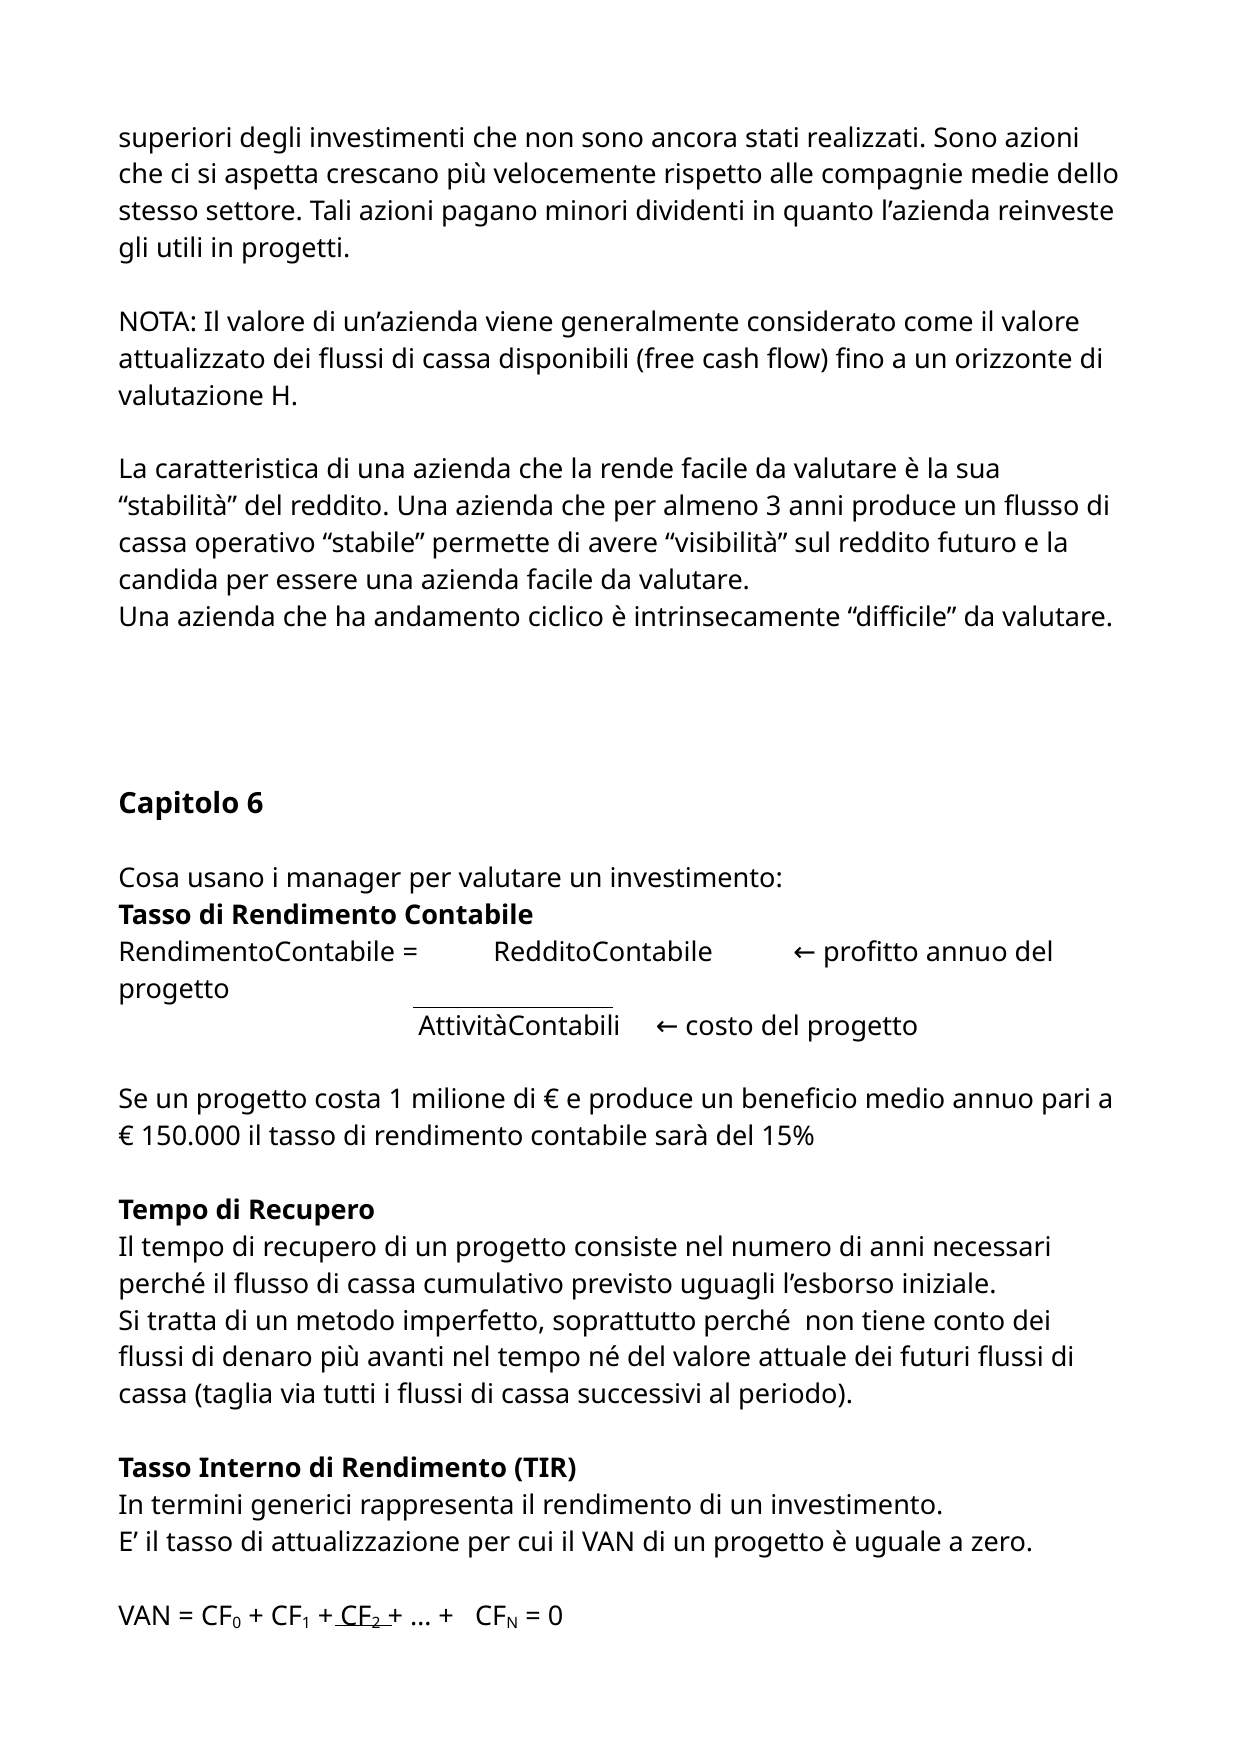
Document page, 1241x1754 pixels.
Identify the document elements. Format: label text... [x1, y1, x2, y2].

text E’ il tasso di attualizzazione per cui il VAN di un progetto è uguale a zero. [118, 1522, 1122, 1559]
text La caratteristica di una azienda che la rende facile da valutare è la sua “stabilità” del reddito. Una azienda che per almeno 3 anni produce un flusso di cassa operativo “stabile” permette di avere “visibilità” sul reddito futuro e la candida per essere una azienda facile da valutare. [118, 450, 1122, 597]
text Tasso di Rendimento Contabile [118, 895, 1122, 932]
text Tasso Interno di Rendimento (TIR) [118, 1448, 1122, 1485]
text AttivitàContabili ← costo del progetto [118, 1006, 1122, 1043]
text In termini generici rappresenta il rendimento di un investimento. [118, 1485, 1122, 1522]
text Il tempo di recupero di un progetto consiste nel numero di anni necessari perché il flusso di cassa cumulativo previsto uguagli l’esborso iniziale. [118, 1227, 1122, 1301]
text Una azienda che ha andamento ciclico è intrinsecamente “difficile” da valutare. [118, 597, 1122, 634]
text Capitolo 6 [118, 782, 1122, 822]
text VAN = CF0 + CF1 + CF2 + … + CFN = 0 [118, 1596, 1122, 1633]
text superiori degli investimenti che non sono ancora stati realizzati. Sono azioni che ci si aspetta crescano più velocemente rispetto alle compagnie medie dello stesso settore. Tali azioni pagano minori dividenti in quanto l’azienda reinveste gli utili in progetti. [118, 118, 1122, 266]
text NOTA: Il valore di un’azienda viene generalmente considerato come il valore attualizzato dei flussi di cassa disponibili (free cash flow) fino a un orizzonte di valutazione H. [118, 302, 1122, 413]
text Tempo di Recupero [118, 1190, 1122, 1227]
text Cosa usano i manager per valutare un investimento: [118, 858, 1122, 895]
text Se un progetto costa 1 milione di € e produce un beneficio medio annuo pari a € 150.000 il tasso di rendimento contabile sarà del 15% [118, 1080, 1122, 1153]
text RendimentoContabile = RedditoContabile ← profitto annuo del progetto [118, 932, 1122, 1006]
text Si tratta di un metodo imperfetto, soprattutto perché non tiene conto dei flussi di denaro più avanti nel tempo né del valore attuale dei futuri flussi di cassa (taglia via tutti i flussi di cassa successivi al periodo). [118, 1301, 1122, 1412]
